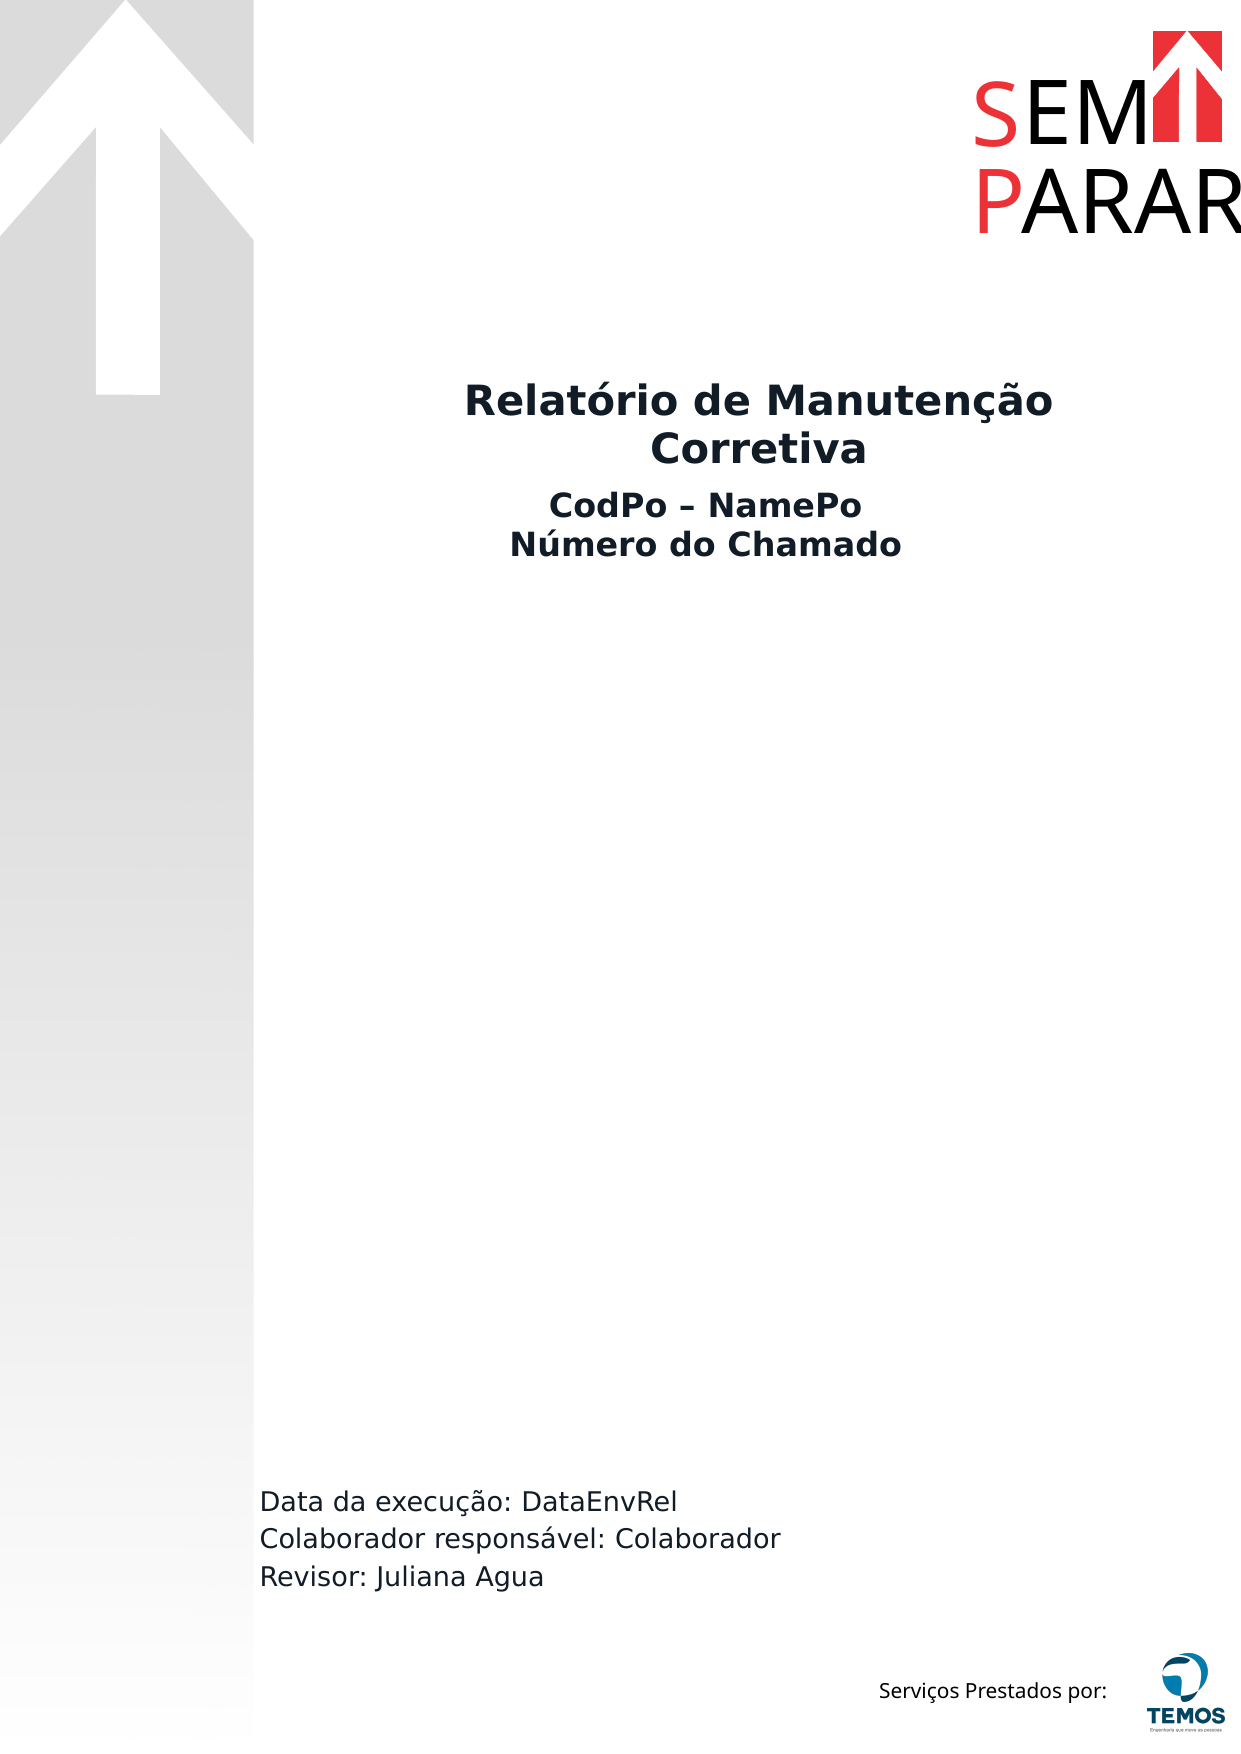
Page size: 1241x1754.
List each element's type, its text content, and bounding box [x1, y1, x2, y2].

text Número do Chamado [259, 525, 1152, 564]
subtitle Relatório de Manutenção Corretiva [366, 377, 1152, 474]
text Colaborador responsável: Colaborador [259, 1524, 1152, 1555]
text Data da execução: DataEnvRel [259, 1486, 1152, 1518]
text Revisor: Juliana Agua [259, 1561, 1152, 1593]
text CodPo – NamePo [259, 486, 1152, 525]
